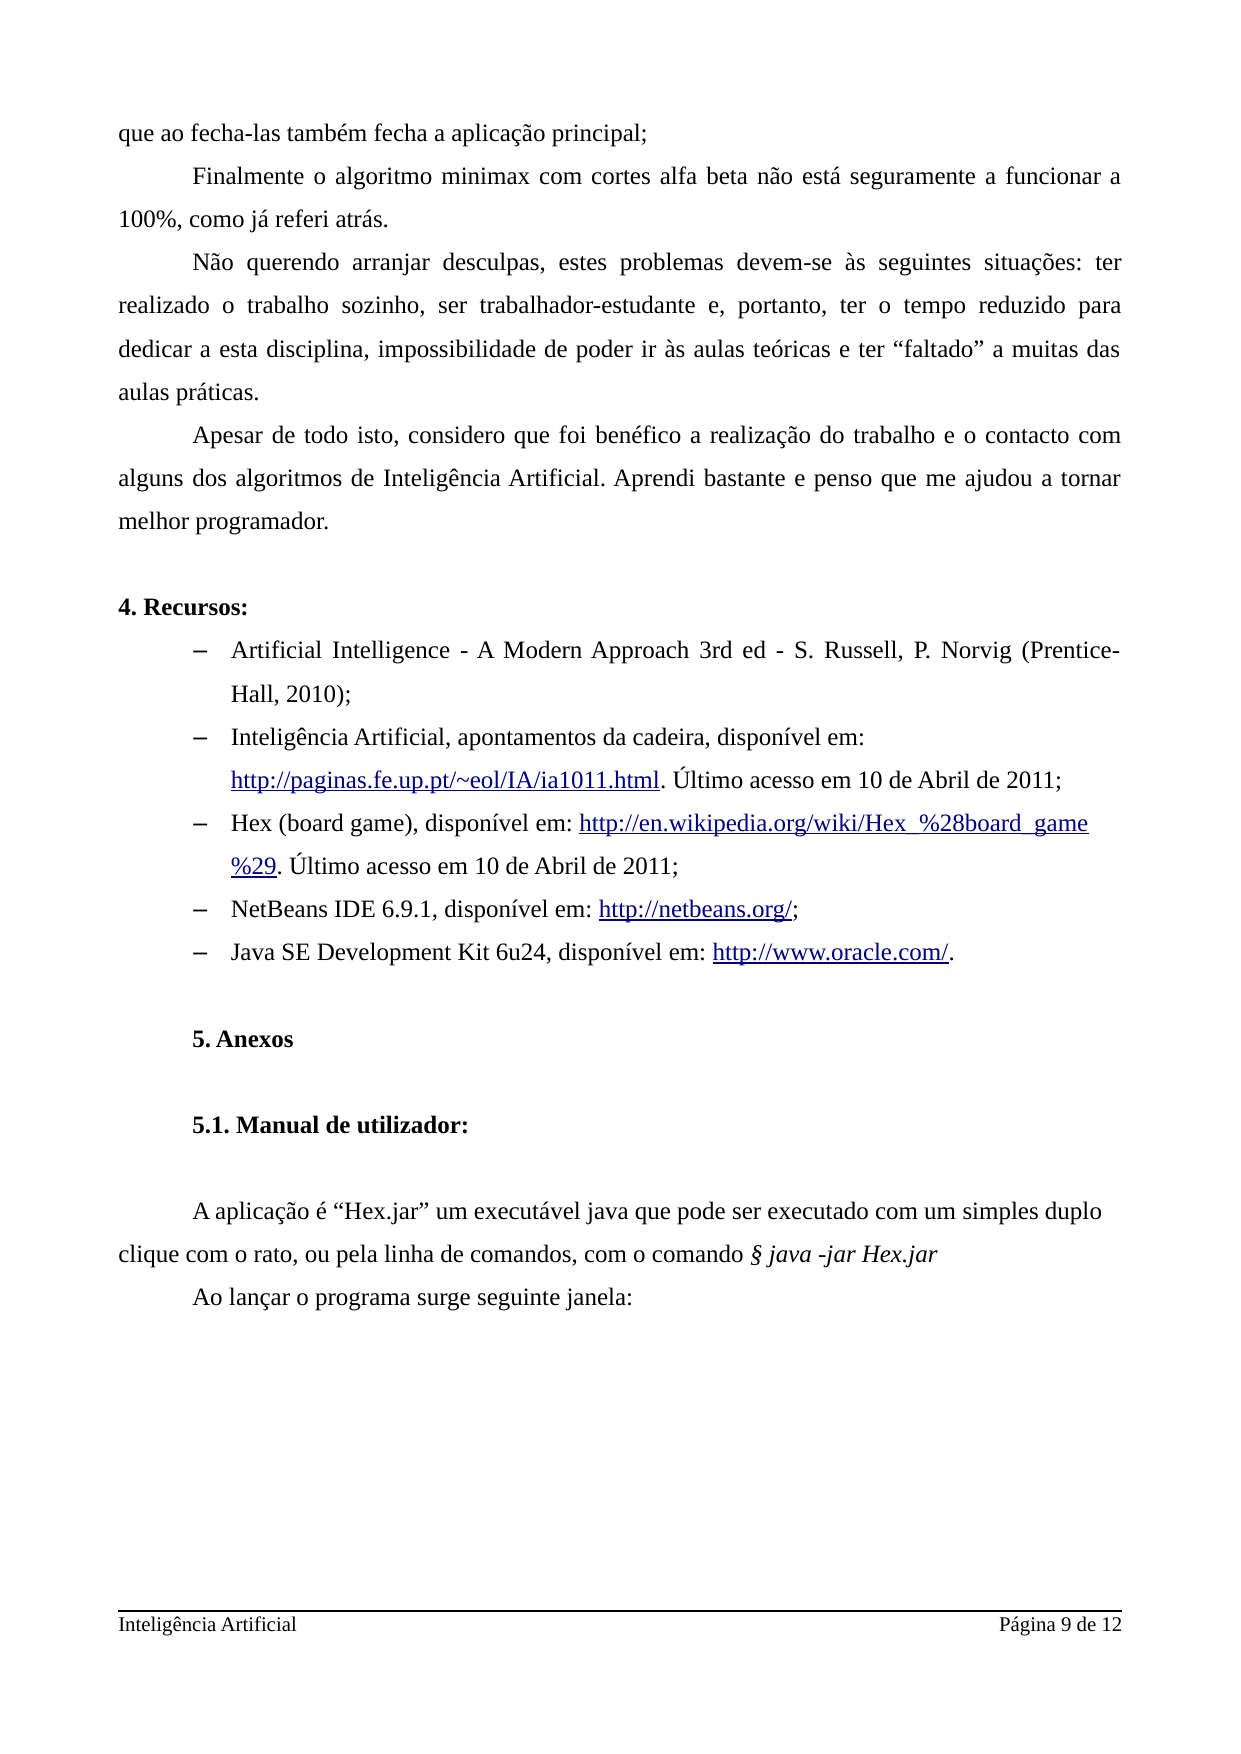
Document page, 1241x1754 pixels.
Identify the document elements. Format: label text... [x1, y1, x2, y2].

list Hex (board game), disponível em: http://en.wikipedia.org/wiki/Hex_%28board_game%29. Último acesso em 10 de Abril de 2011; [193, 808, 1122, 880]
list Artificial Intelligence - A Modern Approach 3rd ed - S. Russell, P. Norvig (Prentice-Hall, 2010); [193, 636, 1122, 707]
text 4. Recursos: [118, 592, 1122, 621]
text que ao fecha-las também fecha a aplicação principal; [118, 118, 1122, 147]
text A aplicação é “Hex.jar” um executável java que pode ser executado com um simples duplo clique com o rato, ou pela linha de comandos, com o comando § java -jar Hex.jar [118, 1196, 1122, 1268]
text Finalmente o algoritmo minimax com cortes alfa beta não está seguramente a funcionar a 100%, como já referi atrás. [118, 161, 1122, 233]
list Inteligência Artificial, apontamentos da cadeira, disponível em: http://paginas.fe.up.pt/~eol/IA/ia1011.html. Último acesso em 10 de Abril de 2011; [193, 722, 1122, 794]
text Não querendo arranjar desculpas, estes problemas devem-se às seguintes situações: ter realizado o trabalho sozinho, ser trabalhador-estudante e, portanto, ter o tempo reduzido para dedicar a esta disciplina, impossibilidade de poder ir às aulas teóricas e ter “faltado” a muitas das aulas práticas. [118, 247, 1122, 406]
list Java SE Development Kit 6u24, disponível em: http://www.oracle.com/. [193, 937, 1122, 966]
text Apesar de todo isto, considero que foi benéfico a realização do trabalho e o contacto com alguns dos algoritmos de Inteligência Artificial. Aprendi bastante e penso que me ajudou a tornar melhor programador. [118, 420, 1122, 535]
text Ao lançar o programa surge seguinte janela: [118, 1282, 1122, 1311]
list NetBeans IDE 6.9.1, disponível em: http://netbeans.org/; [193, 894, 1122, 923]
text 5. Anexos [118, 1024, 1122, 1052]
text 5.1. Manual de utilizador: [118, 1110, 1122, 1139]
